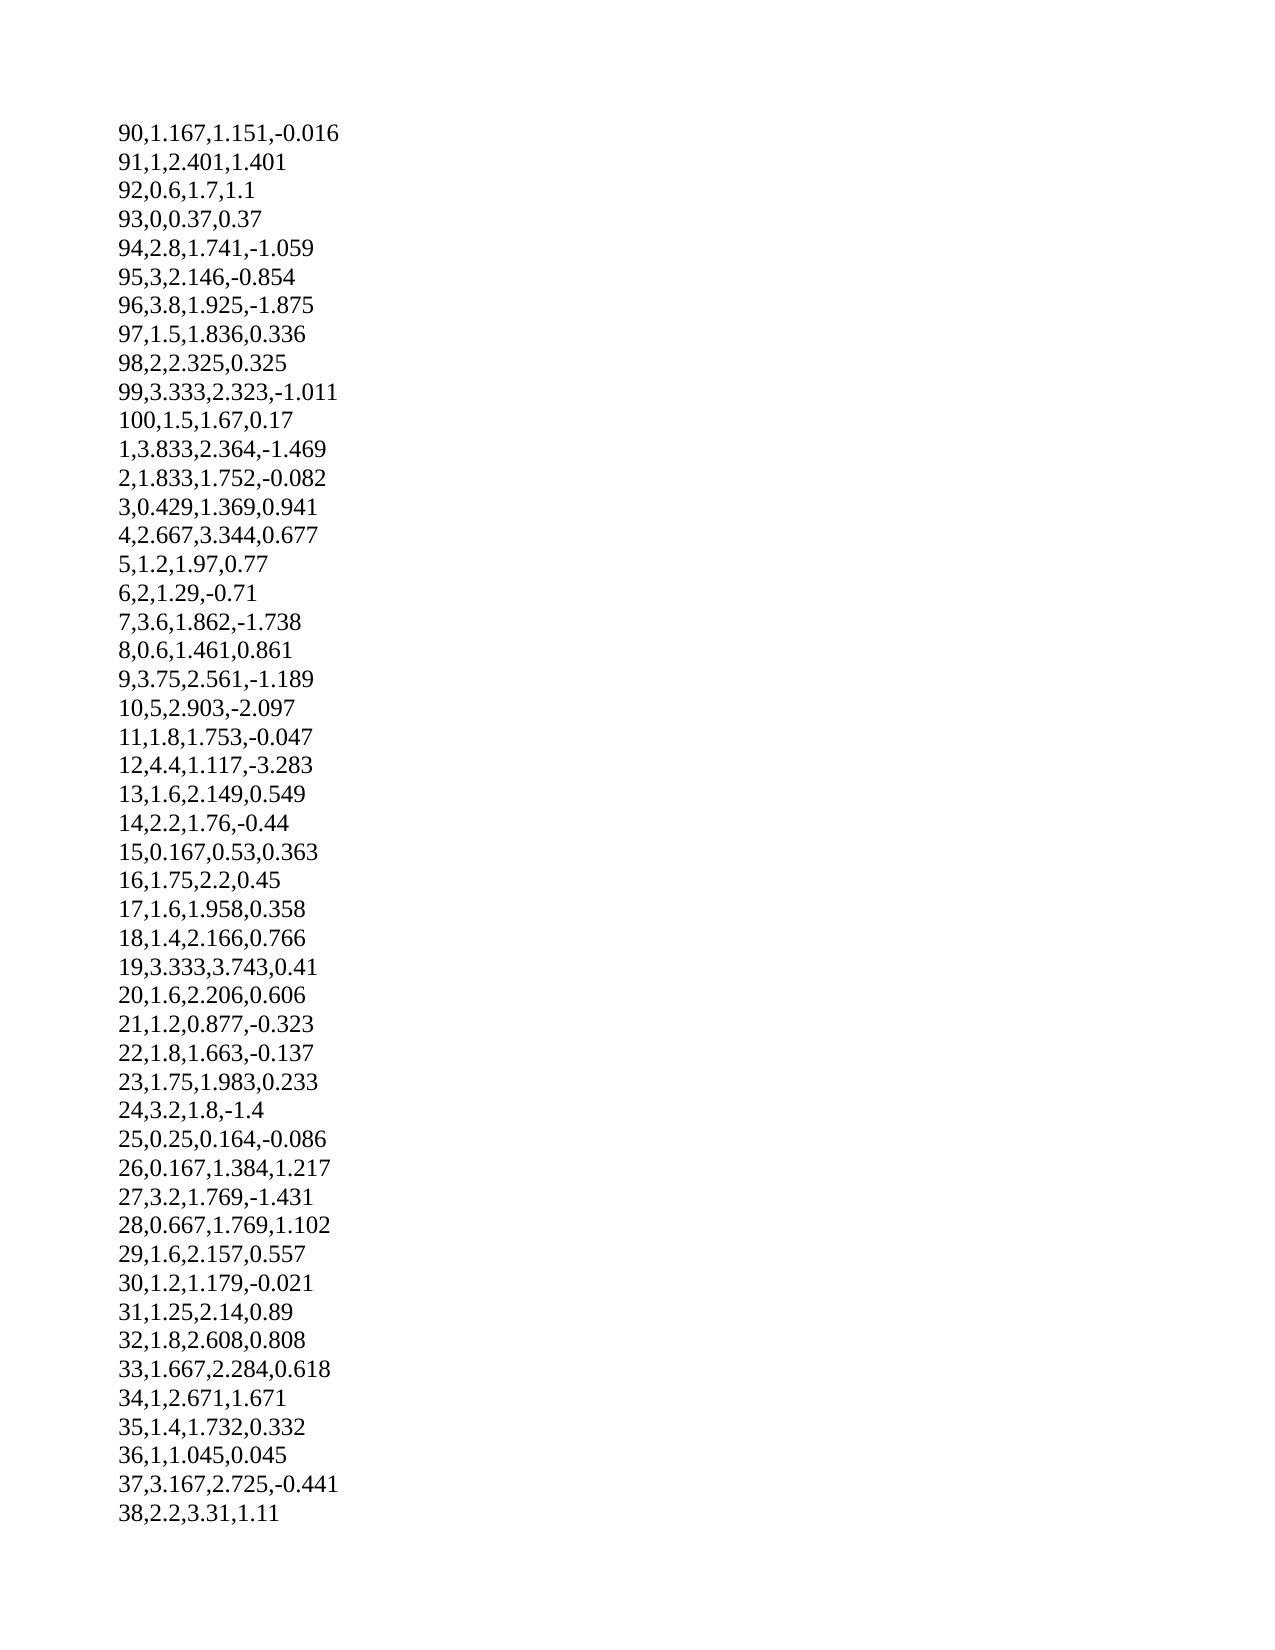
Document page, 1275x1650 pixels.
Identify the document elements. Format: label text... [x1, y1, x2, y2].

text 9,3.75,2.561,-1.189 [118, 664, 1157, 693]
text 11,1.8,1.753,-0.047 [118, 722, 1157, 751]
text 21,1.2,0.877,-0.323 [118, 1009, 1157, 1038]
text 38,2.2,3.31,1.11 [118, 1498, 1157, 1527]
text 35,1.4,1.732,0.332 [118, 1412, 1157, 1441]
text 97,1.5,1.836,0.336 [118, 319, 1157, 348]
text 93,0,0.37,0.37 [118, 204, 1157, 233]
text 24,3.2,1.8,-1.4 [118, 1096, 1157, 1124]
text 8,0.6,1.461,0.861 [118, 636, 1157, 664]
text 6,2,1.29,-0.71 [118, 578, 1157, 607]
text 28,0.667,1.769,1.102 [118, 1211, 1157, 1239]
text 15,0.167,0.53,0.363 [118, 837, 1157, 866]
text 22,1.8,1.663,-0.137 [118, 1038, 1157, 1067]
text 2,1.833,1.752,-0.082 [118, 463, 1157, 492]
text 25,0.25,0.164,-0.086 [118, 1124, 1157, 1153]
text 20,1.6,2.206,0.606 [118, 981, 1157, 1009]
text 17,1.6,1.958,0.358 [118, 894, 1157, 923]
text 31,1.25,2.14,0.89 [118, 1297, 1157, 1326]
text 32,1.8,2.608,0.808 [118, 1326, 1157, 1354]
text 3,0.429,1.369,0.941 [118, 492, 1157, 521]
text 99,3.333,2.323,-1.011 [118, 377, 1157, 406]
text 30,1.2,1.179,-0.021 [118, 1268, 1157, 1297]
text 95,3,2.146,-0.854 [118, 262, 1157, 291]
text 23,1.75,1.983,0.233 [118, 1067, 1157, 1096]
text 10,5,2.903,-2.097 [118, 693, 1157, 722]
text 27,3.2,1.769,-1.431 [118, 1182, 1157, 1211]
text 16,1.75,2.2,0.45 [118, 866, 1157, 894]
text 33,1.667,2.284,0.618 [118, 1354, 1157, 1383]
text 5,1.2,1.97,0.77 [118, 549, 1157, 578]
text 98,2,2.325,0.325 [118, 348, 1157, 377]
text 4,2.667,3.344,0.677 [118, 521, 1157, 549]
text 14,2.2,1.76,-0.44 [118, 808, 1157, 837]
text 94,2.8,1.741,-1.059 [118, 233, 1157, 262]
text 34,1,2.671,1.671 [118, 1383, 1157, 1412]
text 91,1,2.401,1.401 [118, 147, 1157, 176]
text 12,4.4,1.117,-3.283 [118, 751, 1157, 779]
text 19,3.333,3.743,0.41 [118, 952, 1157, 981]
text 36,1,1.045,0.045 [118, 1441, 1157, 1469]
text 92,0.6,1.7,1.1 [118, 176, 1157, 204]
text 1,3.833,2.364,-1.469 [118, 434, 1157, 463]
text 13,1.6,2.149,0.549 [118, 779, 1157, 808]
text 26,0.167,1.384,1.217 [118, 1153, 1157, 1182]
text 100,1.5,1.67,0.17 [118, 406, 1157, 434]
text 90,1.167,1.151,-0.016 [118, 118, 1157, 147]
text 96,3.8,1.925,-1.875 [118, 291, 1157, 319]
text 18,1.4,2.166,0.766 [118, 923, 1157, 952]
text 7,3.6,1.862,-1.738 [118, 607, 1157, 636]
text 29,1.6,2.157,0.557 [118, 1239, 1157, 1268]
text 37,3.167,2.725,-0.441 [118, 1469, 1157, 1498]
